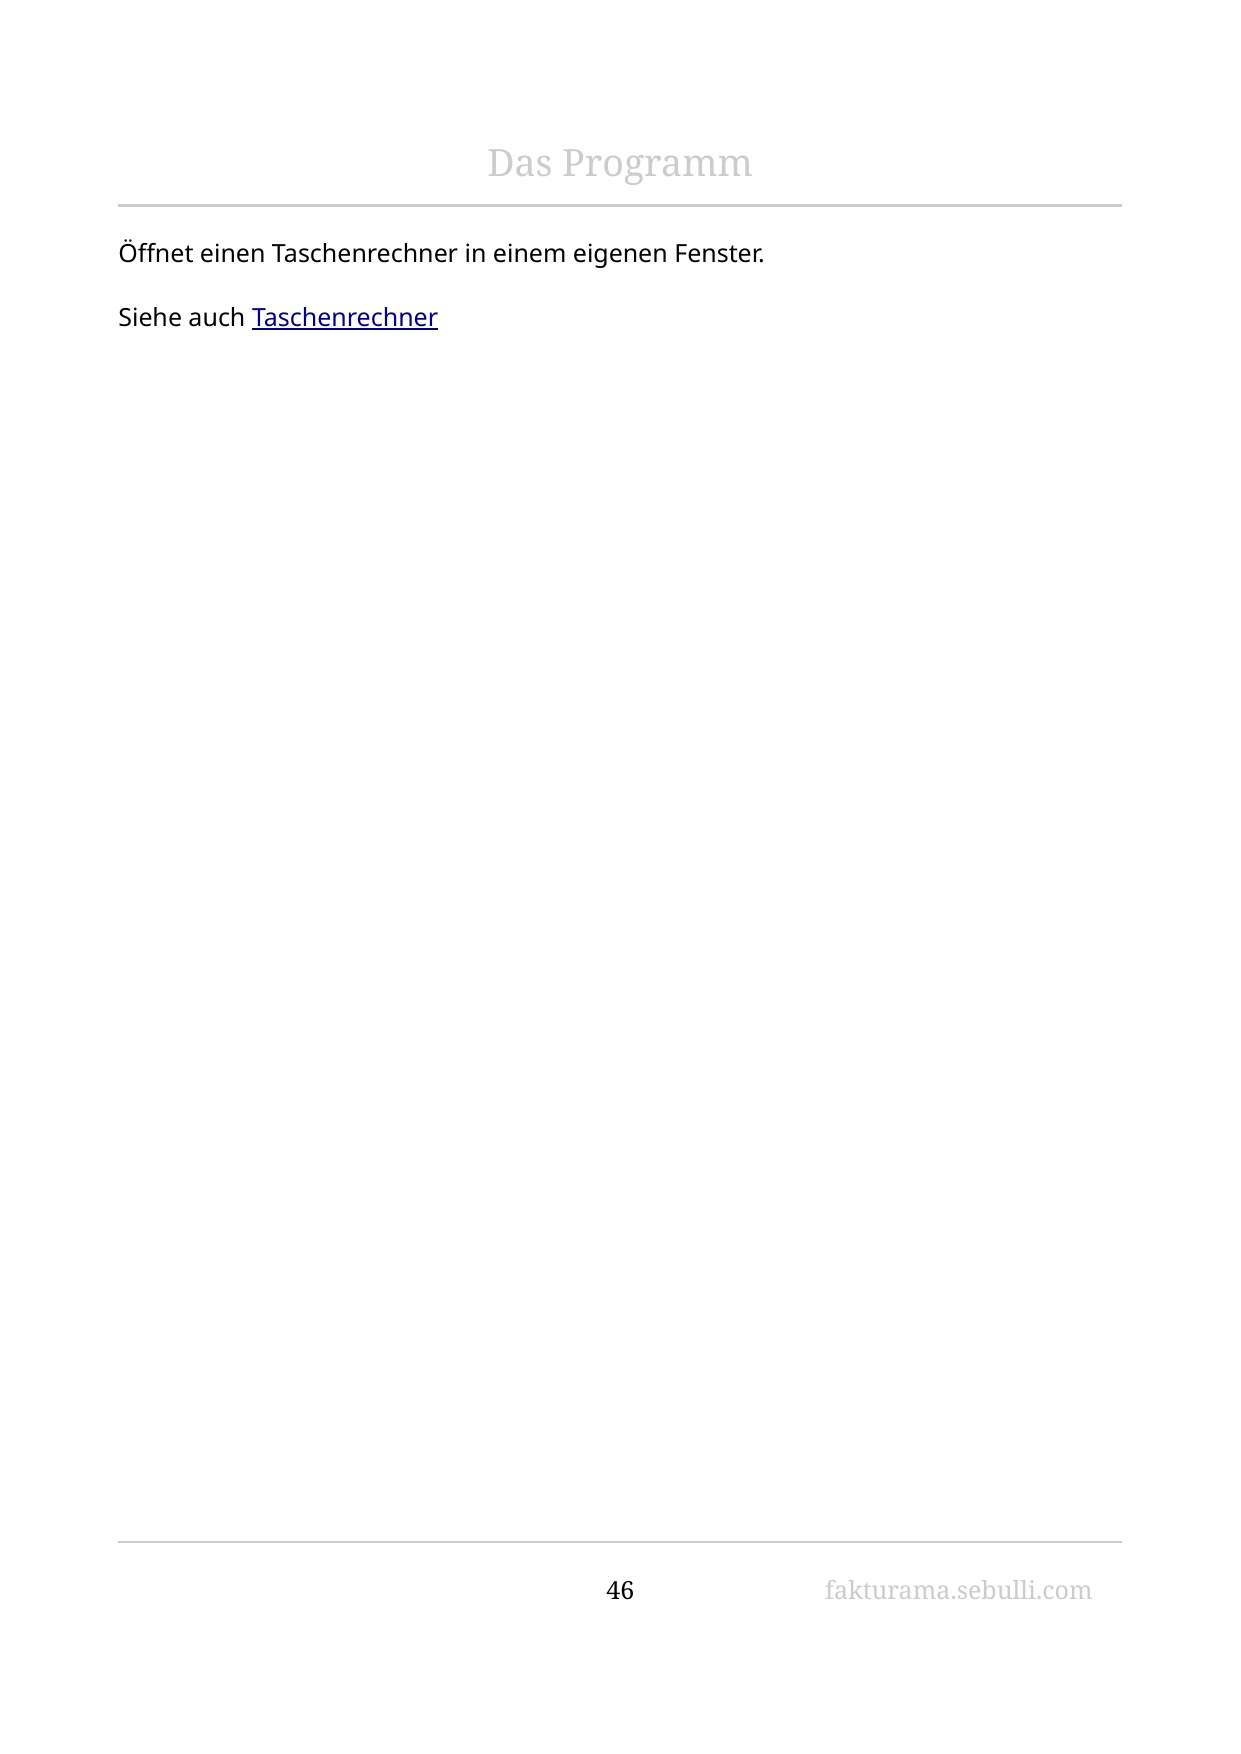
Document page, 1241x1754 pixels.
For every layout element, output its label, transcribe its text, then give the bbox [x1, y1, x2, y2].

text Öffnet einen Taschenrechner in einem eigenen Fenster. [118, 236, 1122, 270]
text Siehe auch Taschenrechner [118, 300, 1122, 334]
